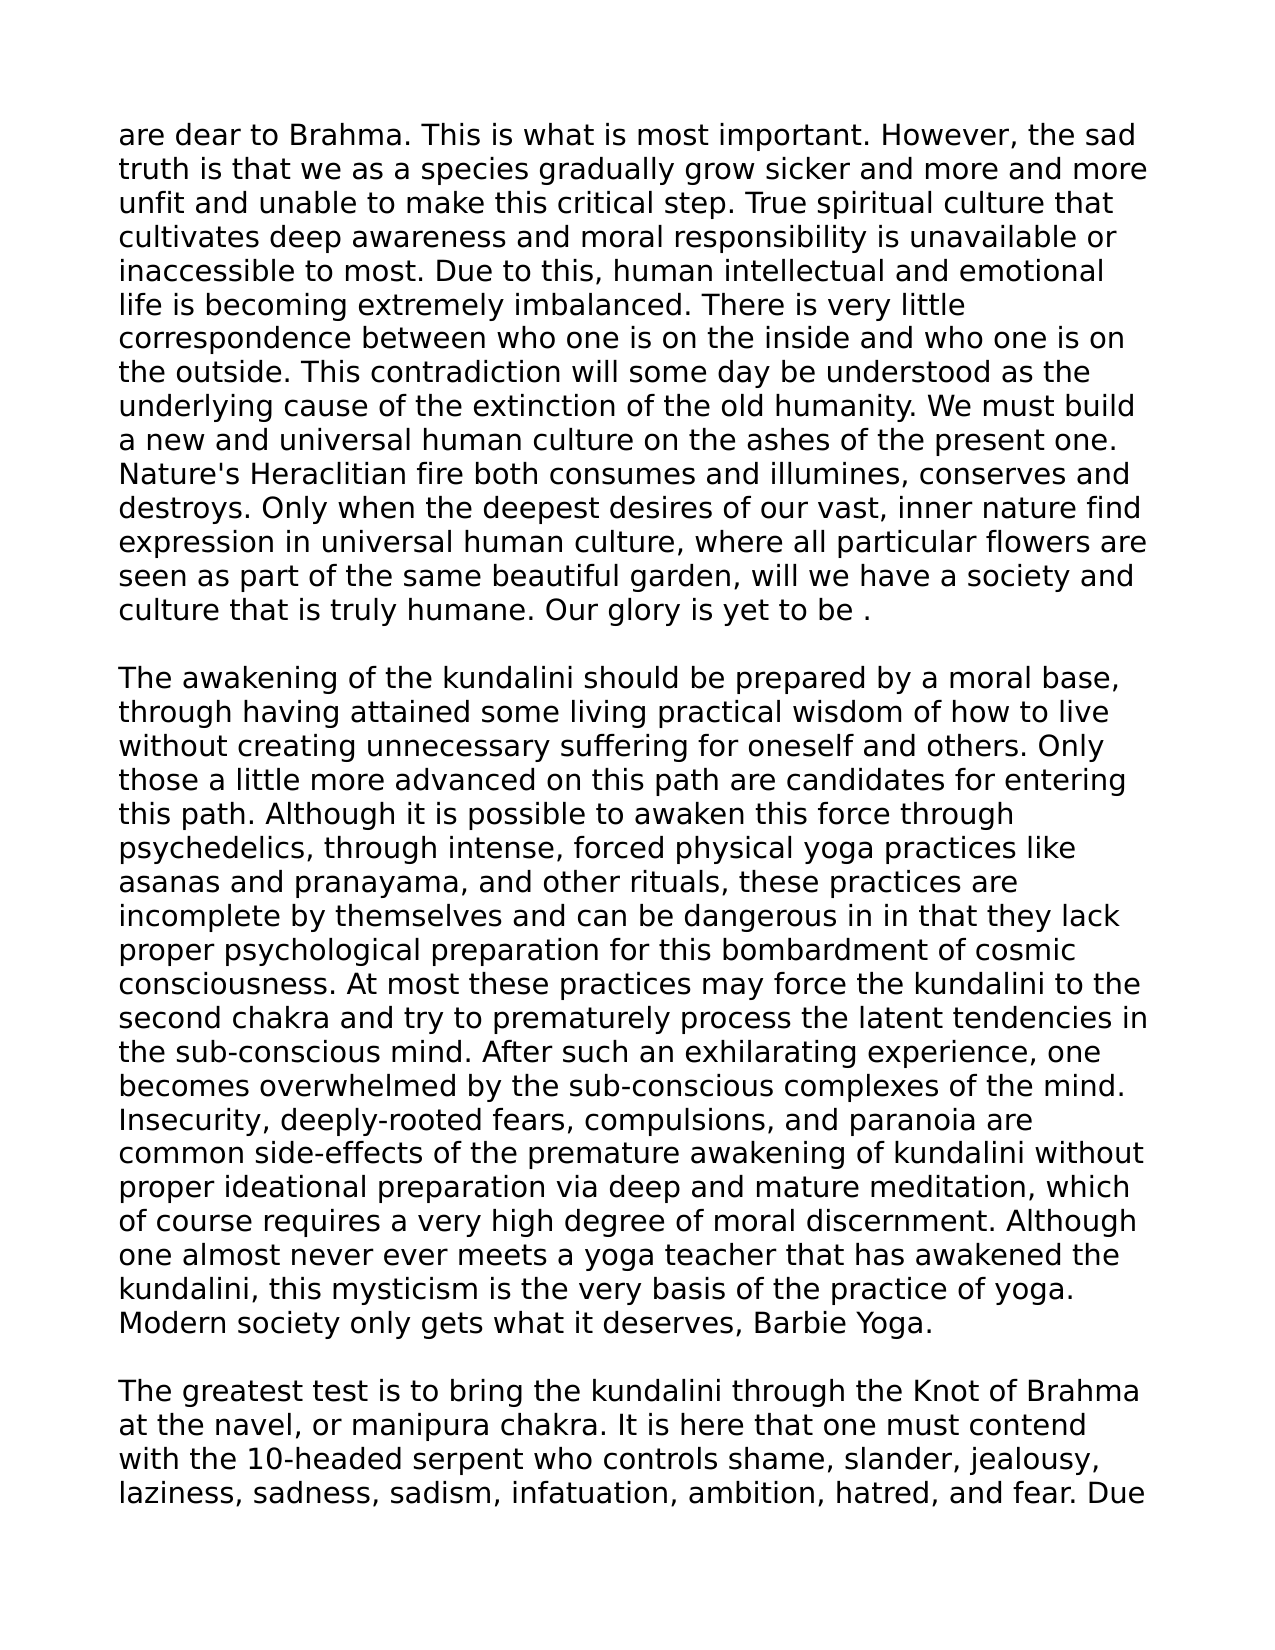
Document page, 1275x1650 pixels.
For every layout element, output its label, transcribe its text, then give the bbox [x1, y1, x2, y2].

text The greatest test is to bring the kundalini through the Knot of Brahma at the navel, or manipura chakra. It is here that one must contend with the 10-headed serpent who controls shame, slander, jealousy, laziness, sadness, sadism, infatuation, ambition, hatred, and fear. Due [118, 1374, 1157, 1510]
text are dear to Brahma. This is what is most important. However, the sad truth is that we as a species gradually grow sicker and more and more unfit and unable to make this critical step. True spiritual culture that cultivates deep awareness and moral responsibility is unavailable or inaccessible to most. Due to this, human intellectual and emotional life is becoming extremely imbalanced. There is very little correspondence between who one is on the inside and who one is on the outside. This contradiction will some day be understood as the underlying cause of the extinction of the old humanity. We must build a new and universal human culture on the ashes of the present one. Nature's Heraclitian fire both consumes and illumines, conserves and destroys. Only when the deepest desires of our vast, inner nature find expression in universal human culture, where all particular flowers are seen as part of the same beautiful garden, will we have a society and culture that is truly humane. Our glory is yet to be . [118, 118, 1157, 627]
text The awakening of the kundalini should be prepared by a moral base, through having attained some living practical wisdom of how to live without creating unnecessary suffering for oneself and others. Only those a little more advanced on this path are candidates for entering this path. Although it is possible to awaken this force through psychedelics, through intense, forced physical yoga practices like asanas and pranayama, and other rituals, these practices are incomplete by themselves and can be dangerous in in that they lack proper psychological preparation for this bombardment of cosmic consciousness. At most these practices may force the kundalini to the second chakra and try to prematurely process the latent tendencies in the sub-conscious mind. After such an exhilarating experience, one becomes overwhelmed by the sub-conscious complexes of the mind. Insecurity, deeply-rooted fears, compulsions, and paranoia are common side-effects of the premature awakening of kundalini without proper ideational preparation via deep and mature meditation, which of course requires a very high degree of moral discernment. Although one almost never ever meets a yoga teacher that has awakened the kundalini, this mysticism is the very basis of the practice of yoga. Modern society only gets what it deserves, Barbie Yoga. [118, 661, 1157, 1341]
